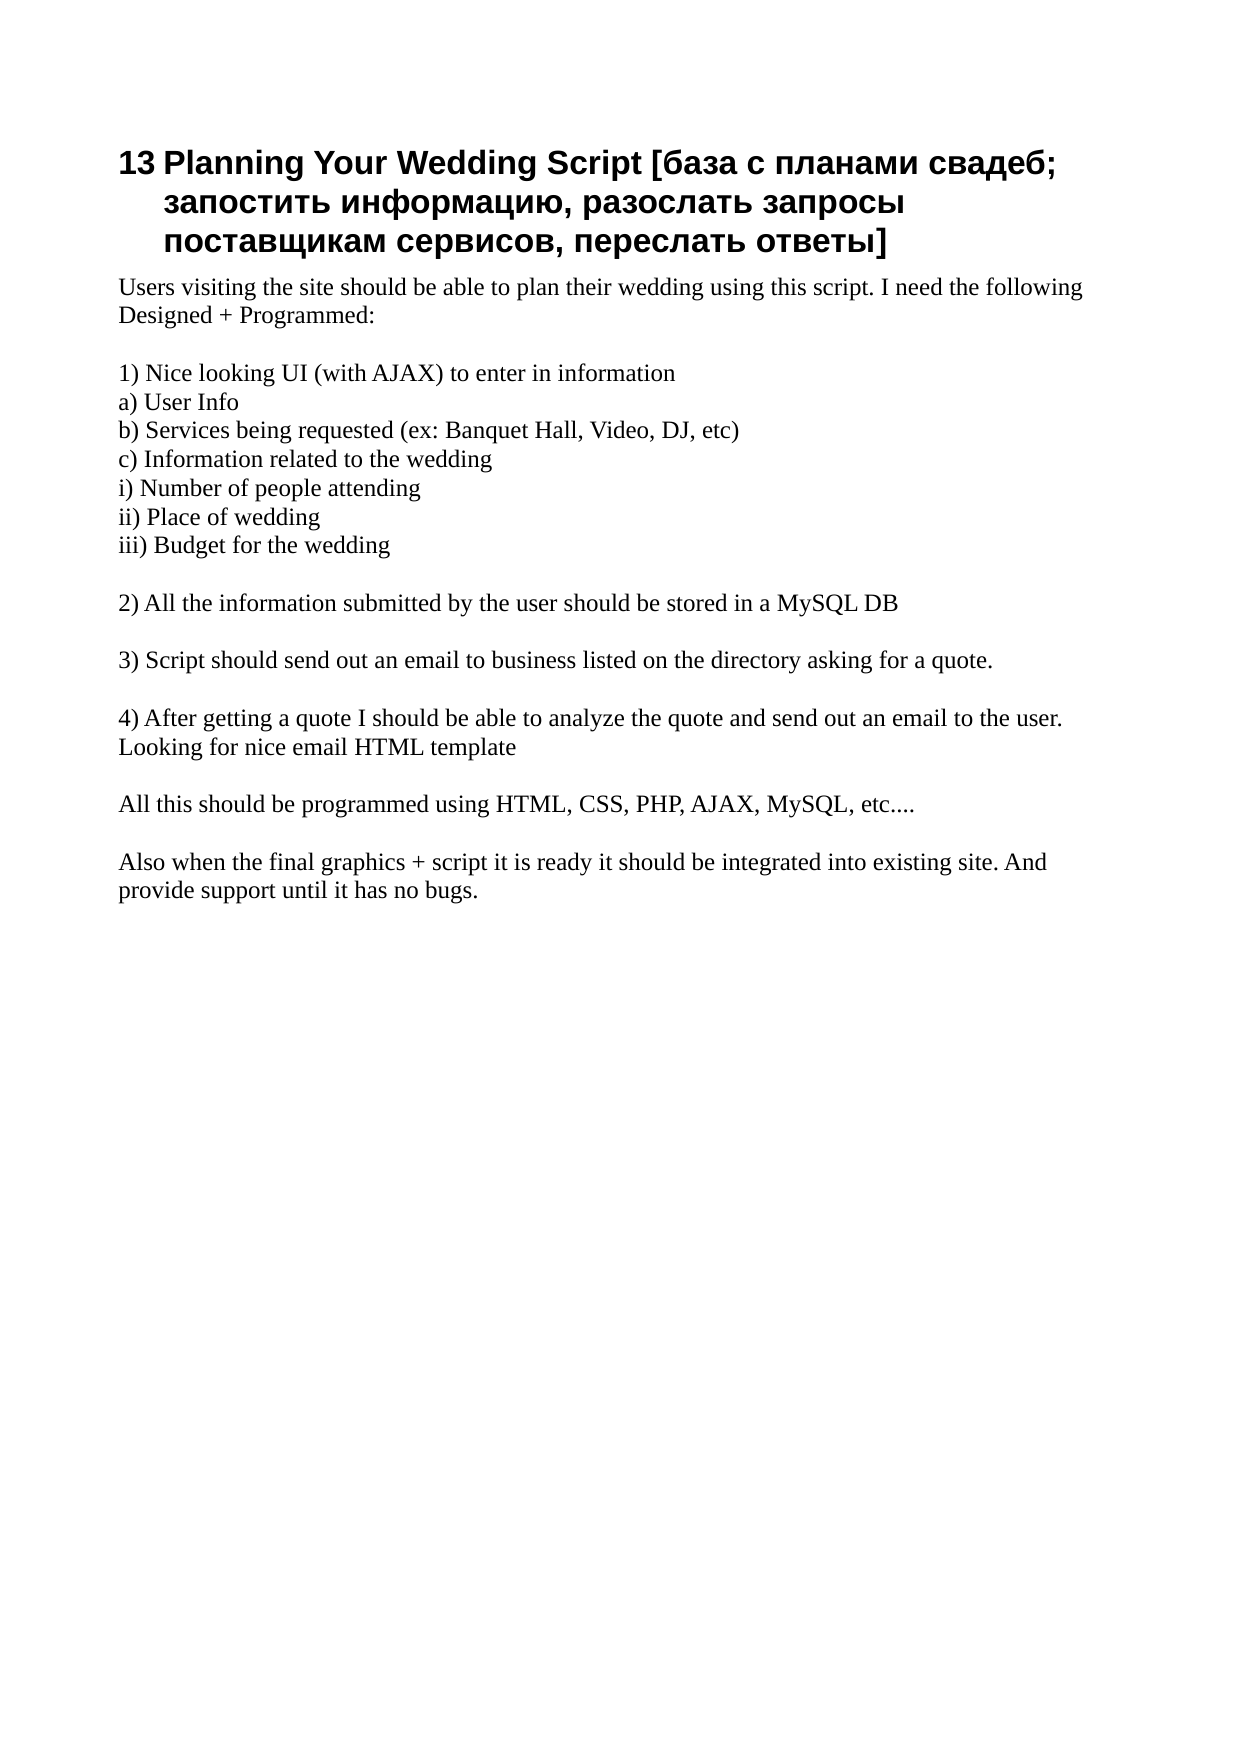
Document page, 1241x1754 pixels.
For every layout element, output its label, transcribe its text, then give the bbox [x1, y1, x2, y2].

subtitle Planning Your Wedding Script [база с планами свадеб; запостить информацию, разослать запросы поставщикам сервисов, переслать ответы] [118, 143, 1122, 259]
text Users visiting the site should be able to plan their wedding using this script. I need the following Designed + Programmed: 1) Nice looking UI (with AJAX) to enter in information a) User Info b) Services being requested (ex: Banquet Hall, Video, DJ, etc) c) Information related to the wedding i) Number of people attending ii) Place of wedding iii) Budget for the wedding 2) All the information submitted by the user should be stored in a MySQL DB 3) Script should send out an email to business listed on the directory asking for a quote. 4) After getting a quote I should be able to analyze the quote and send out an email to the user. Looking for nice email HTML template All this should be programmed using HTML, CSS, PHP, AJAX, MySQL, etc.... Also when the final graphics + script it is ready it should be integrated into existing site. And provide support until it has no bugs. [118, 272, 1122, 904]
